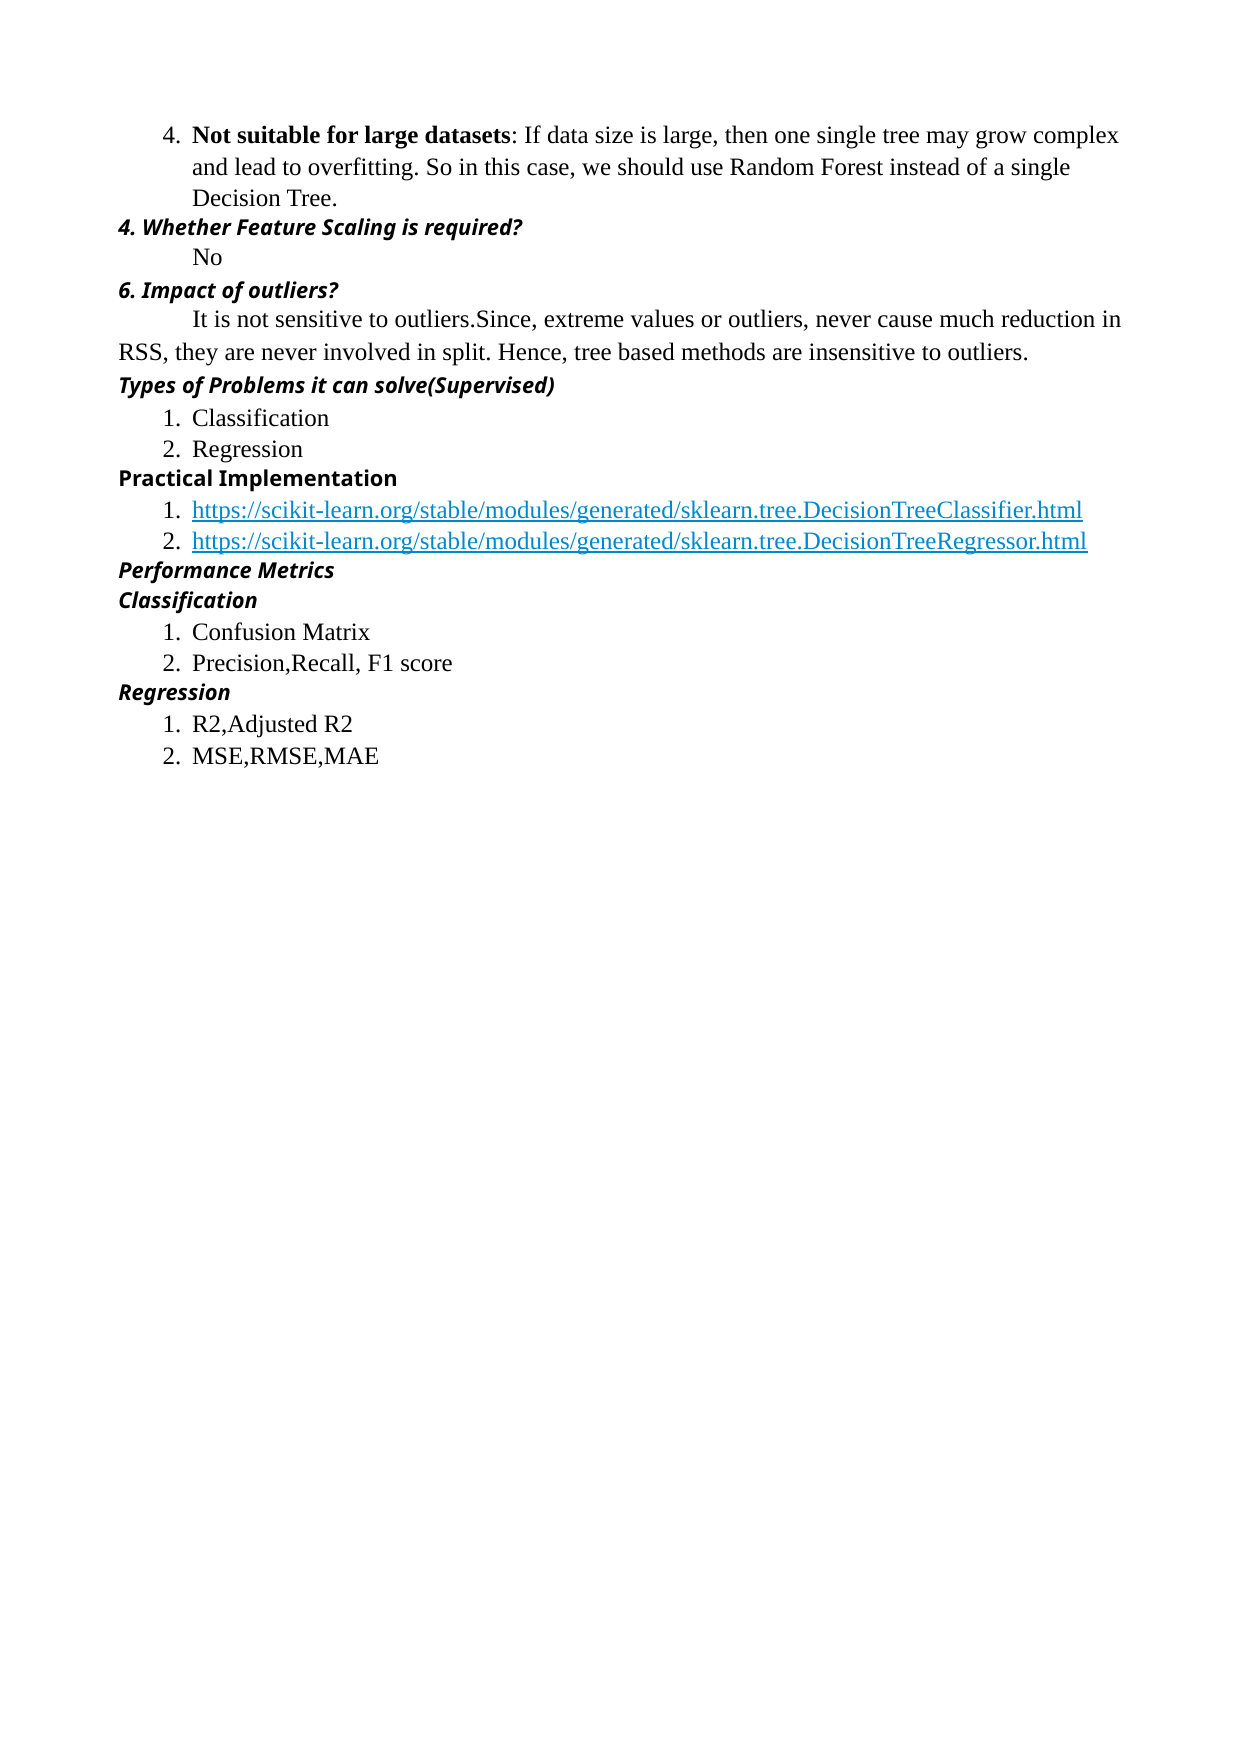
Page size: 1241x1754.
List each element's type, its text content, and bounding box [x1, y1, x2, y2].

subtitle 6. Impact of outliers? [118, 275, 1122, 304]
list R2,Adjusted R2 [162, 707, 1122, 738]
subtitle Types of Problems it can solve(Supervised) [118, 371, 1122, 400]
list MSE,RMSE,MAE [162, 738, 1122, 769]
list Regression [162, 432, 1122, 463]
list Classification [162, 400, 1122, 432]
list https://scikit-learn.org/stable/modules/generated/sklearn.tree.DecisionTreeClassifier.html [162, 493, 1122, 524]
subtitle Performance Metrics [118, 555, 1122, 585]
text No [118, 242, 1122, 270]
list https://scikit-learn.org/stable/modules/generated/sklearn.tree.DecisionTreeRegressor.html [162, 524, 1122, 555]
list Not suitable for large datasets: If data size is large, then one single tree may grow complex and lead to overfitting. So in this case, we should use Random Forest instead of a single Decision Tree. [162, 118, 1122, 212]
list Precision,Recall, F1 score [162, 646, 1122, 677]
subtitle Practical Implementation [118, 463, 1122, 493]
subtitle Classification [118, 585, 1122, 615]
subtitle Regression [118, 677, 1122, 707]
subtitle 4. Whether Feature Scaling is required? [118, 212, 1122, 242]
text It is not sensitive to outliers.Since, extreme values or outliers, never cause much reduction in RSS, they are never involved in split. Hence, tree based methods are insensitive to outliers. [118, 304, 1122, 366]
list Confusion Matrix [162, 615, 1122, 646]
